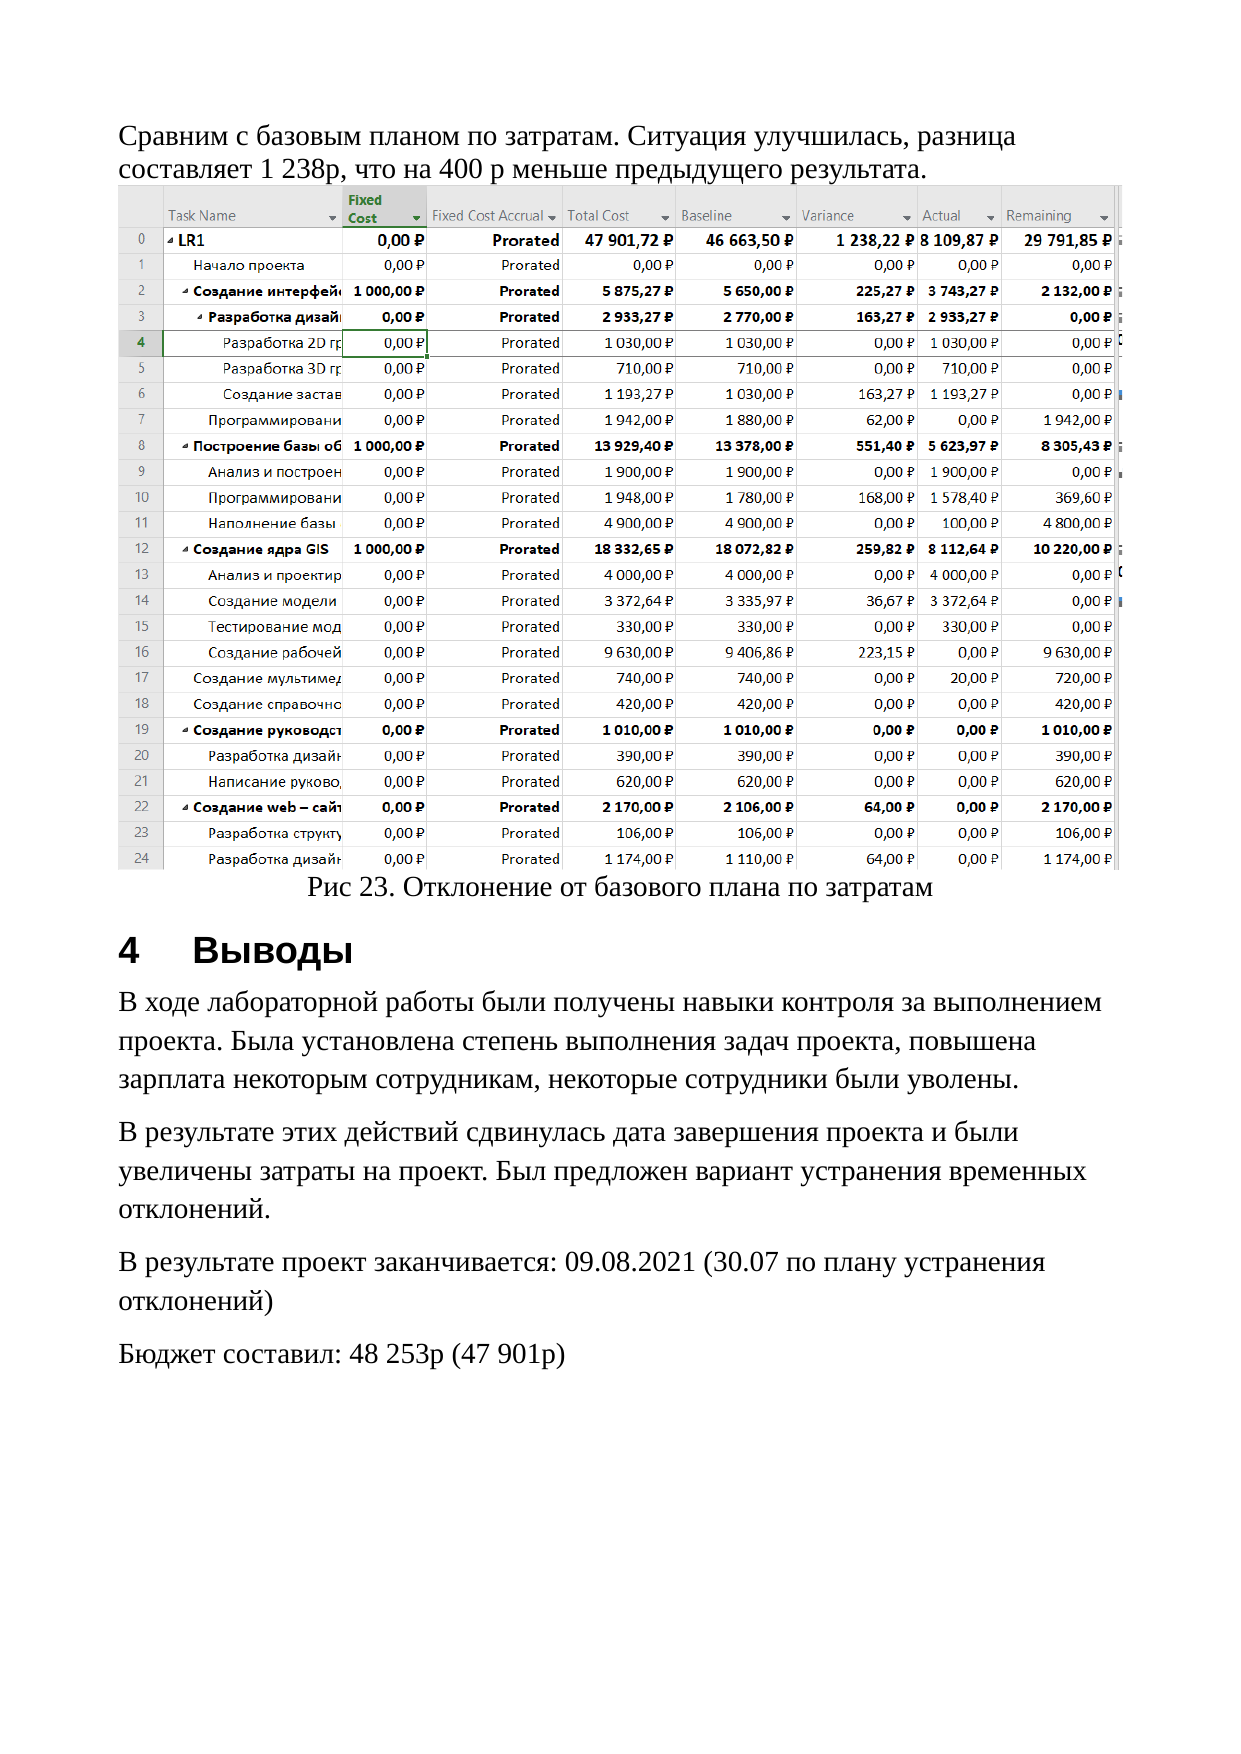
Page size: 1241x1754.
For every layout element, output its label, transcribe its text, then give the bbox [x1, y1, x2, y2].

text В результате проект заканчивается: 09.08.2021 (30.07 по плану устранения отклонений) [118, 1244, 1122, 1317]
text В результате этих действий сдвинулась дата завершения проекта и были увеличены затраты на проект. Был предложен вариант устранения временных отклонений. [118, 1114, 1122, 1225]
text Бюджет составил: 48 253р (47 901р) [118, 1336, 1122, 1370]
text В ходе лабораторной работы были получены навыки контроля за выполнением проекта. Была установлена степень выполнения задач проекта, повышена зарплата некоторым сотрудникам, некоторые сотрудники были уволены. [118, 984, 1122, 1095]
text Сравним с базовым планом по затратам. Ситуация улучшилась, разница составляет 1 238р, что на 400 р меньше предыдущего результата. [118, 118, 1122, 185]
picture [118, 185, 1123, 870]
table_header Рис 23. Отклонение от базового плана по затратам [118, 870, 1122, 903]
subtitle Выводы [118, 928, 1122, 972]
